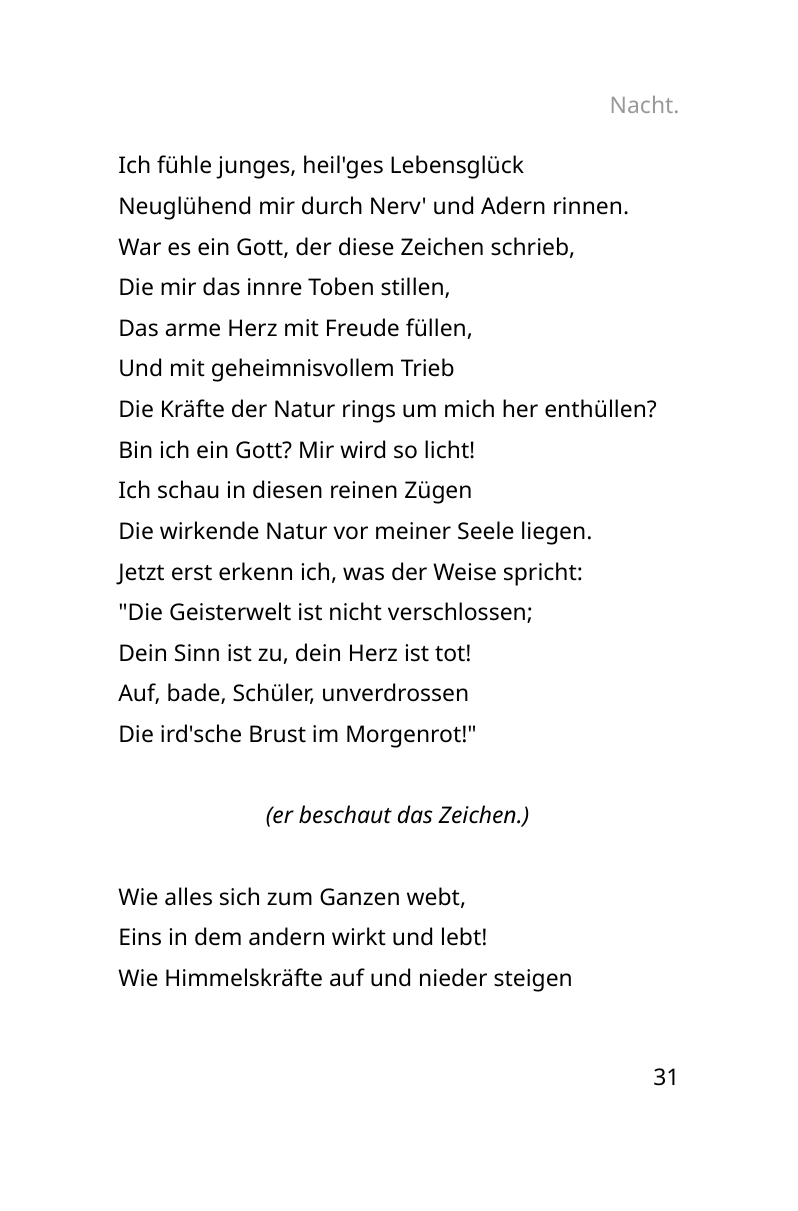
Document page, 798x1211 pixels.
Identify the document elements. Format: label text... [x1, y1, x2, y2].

text (er beschaut das Zeichen.) [118, 776, 679, 831]
text Ich fühle junges, heil'ges Lebensglück Neuglühend mir durch Nerv' und Adern rinnen. War es ein Gott, der diese Zeichen schrieb, Die mir das innre Toben stillen, Das arme Herz mit Freude füllen, Und mit geheimnisvollem Trieb Die Kräfte der Natur rings um mich her enthüllen? Bin ich ein Gott? Mir wird so licht! Ich schau in diesen reinen Zügen Die wirkende Natur vor meiner Seele liegen. Jetzt erst erkenn ich, was der Weise spricht: "Die Geisterwelt ist nicht verschlossen; Dein Sinn ist zu, dein Herz ist tot! Auf, bade, Schüler, unverdrossen Die ird'sche Brust im Morgenrot!" [118, 149, 679, 749]
text Wie alles sich zum Ganzen webt, Eins in dem andern wirkt und lebt! Wie Himmelskräfte auf und nieder steigen [118, 852, 679, 993]
